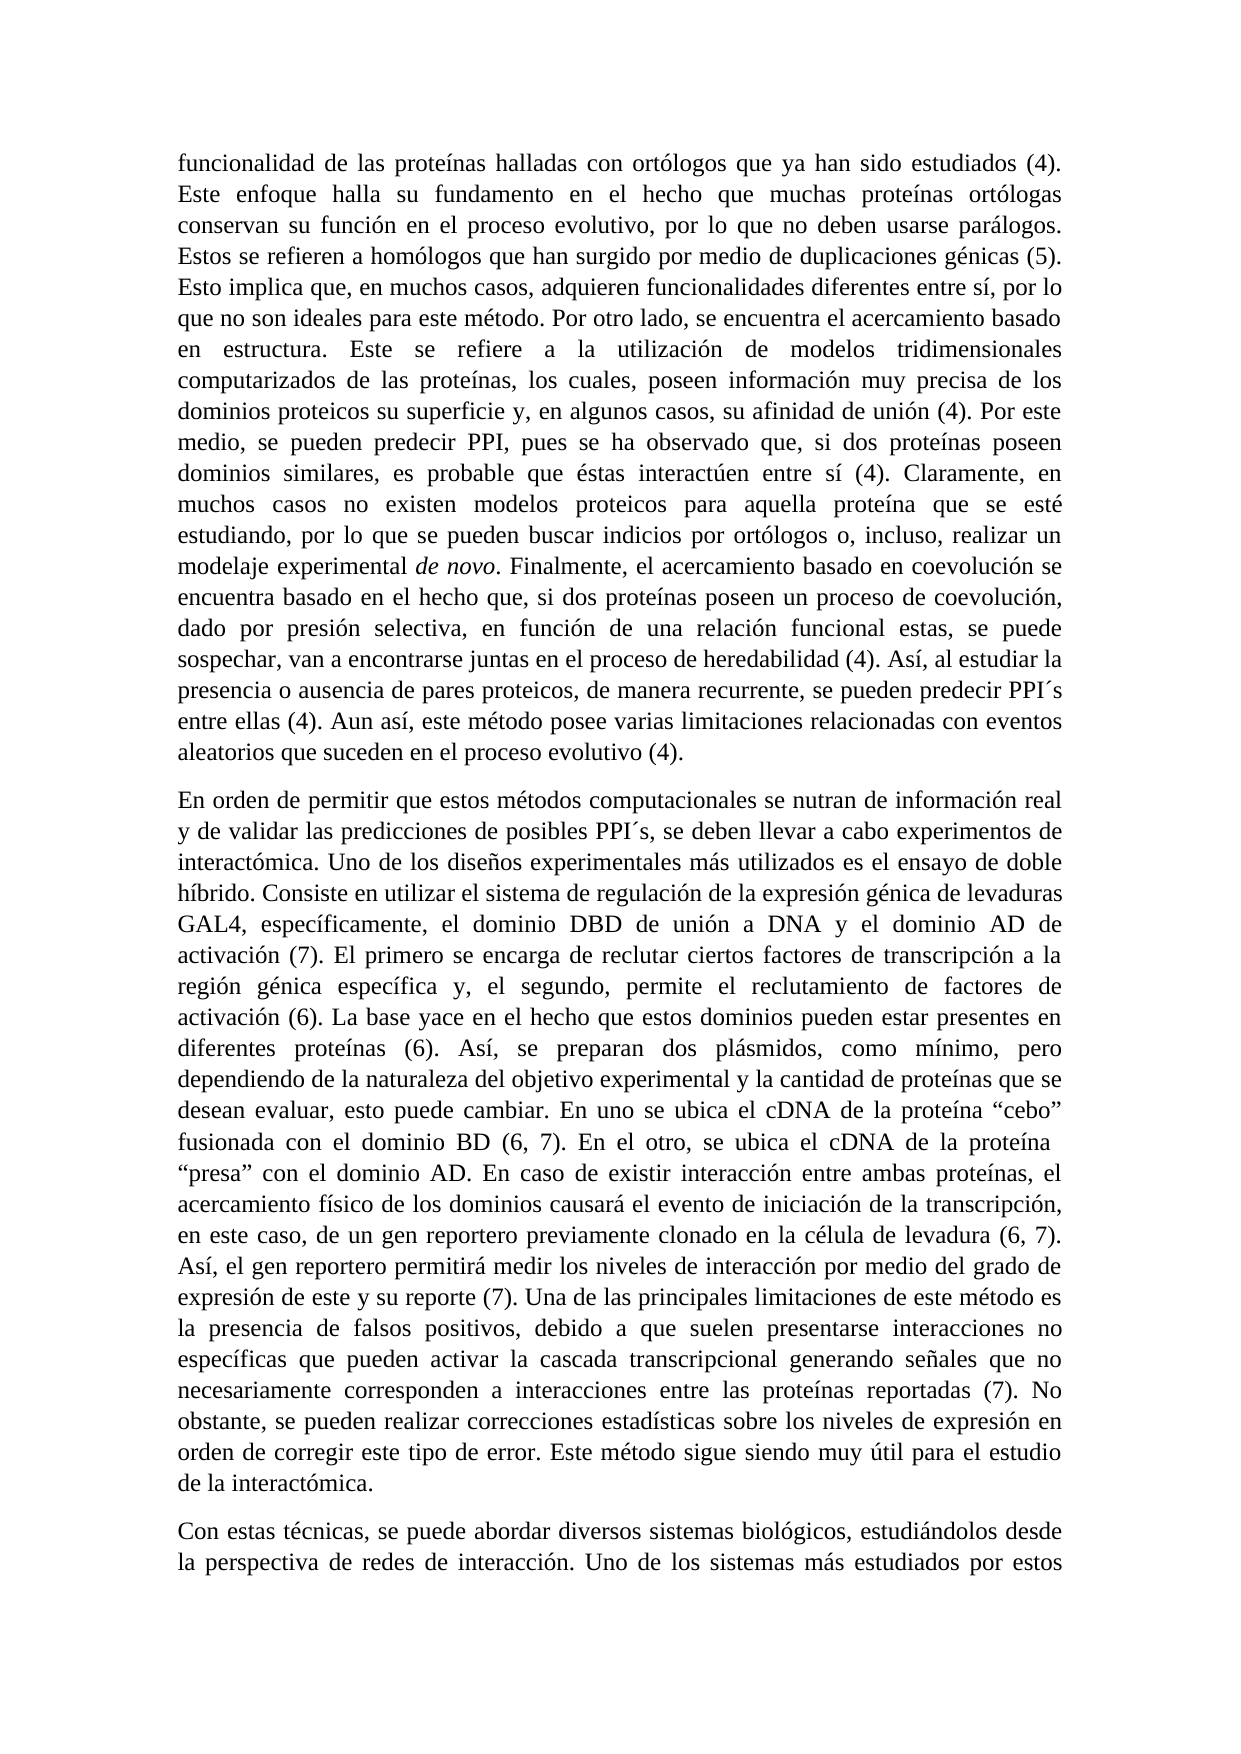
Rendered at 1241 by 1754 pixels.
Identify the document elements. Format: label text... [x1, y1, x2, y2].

text funcionalidad de las proteínas halladas con ortólogos que ya han sido estudiados (4). Este enfoque halla su fundamento en el hecho que muchas proteínas ortólogas conservan su función en el proceso evolutivo, por lo que no deben usarse parálogos. Estos se refieren a homólogos que han surgido por medio de duplicaciones génicas (5). Esto implica que, en muchos casos, adquieren funcionalidades diferentes entre sí, por lo que no son ideales para este método. Por otro lado, se encuentra el acercamiento basado en estructura. Este se refiere a la utilización de modelos tridimensionales computarizados de las proteínas, los cuales, poseen información muy precisa de los dominios proteicos su superficie y, en algunos casos, su afinidad de unión (4). Por este medio, se pueden predecir PPI, pues se ha observado que, si dos proteínas poseen dominios similares, es probable que éstas interactúen entre sí (4). Claramente, en muchos casos no existen modelos proteicos para aquella proteína que se esté estudiando, por lo que se pueden buscar indicios por ortólogos o, incluso, realizar un modelaje experimental de novo. Finalmente, el acercamiento basado en coevolución se encuentra basado en el hecho que, si dos proteínas poseen un proceso de coevolución, dado por presión selectiva, en función de una relación funcional estas, se puede sospechar, van a encontrarse juntas en el proceso de heredabilidad (4). Así, al estudiar la presencia o ausencia de pares proteicos, de manera recurrente, se pueden predecir PPI´s entre ellas (4). Aun así, este método posee varias limitaciones relacionadas con eventos aleatorios que suceden en el proceso evolutivo (4). [177, 148, 1063, 766]
text En orden de permitir que estos métodos computacionales se nutran de información real y de validar las predicciones de posibles PPI´s, se deben llevar a cabo experimentos de interactómica. Uno de los diseños experimentales más utilizados es el ensayo de doble híbrido. Consiste en utilizar el sistema de regulación de la expresión génica de levaduras GAL4, específicamente, el dominio DBD de unión a DNA y el dominio AD de activación (7). El primero se encarga de reclutar ciertos factores de transcripción a la región génica específica y, el segundo, permite el reclutamiento de factores de activación (6). La base yace en el hecho que estos dominios pueden estar presentes en diferentes proteínas (6). Así, se preparan dos plásmidos, como mínimo, pero dependiendo de la naturaleza del objetivo experimental y la cantidad de proteínas que se desean evaluar, esto puede cambiar. En uno se ubica el cDNA de la proteína “cebo” fusionada con el dominio BD (6, 7). En el otro, se ubica el cDNA de la proteína “presa” con el dominio AD. En caso de existir interacción entre ambas proteínas, el acercamiento físico de los dominios causará el evento de iniciación de la transcripción, en este caso, de un gen reportero previamente clonado en la célula de levadura (6, 7). Así, el gen reportero permitirá medir los niveles de interacción por medio del grado de expresión de este y su reporte (7). Una de las principales limitaciones de este método es la presencia de falsos positivos, debido a que suelen presentarse interacciones no específicas que pueden activar la cascada transcripcional generando señales que no necesariamente corresponden a interacciones entre las proteínas reportadas (7). No obstante, se pueden realizar correcciones estadísticas sobre los niveles de expresión en orden de corregir este tipo de error. Este método sigue siendo muy útil para el estudio de la interactómica. [177, 785, 1063, 1497]
text Con estas técnicas, se puede abordar diversos sistemas biológicos, estudiándolos desde la perspectiva de redes de interacción. Uno de los sistemas más estudiados por estos [177, 1516, 1063, 1576]
